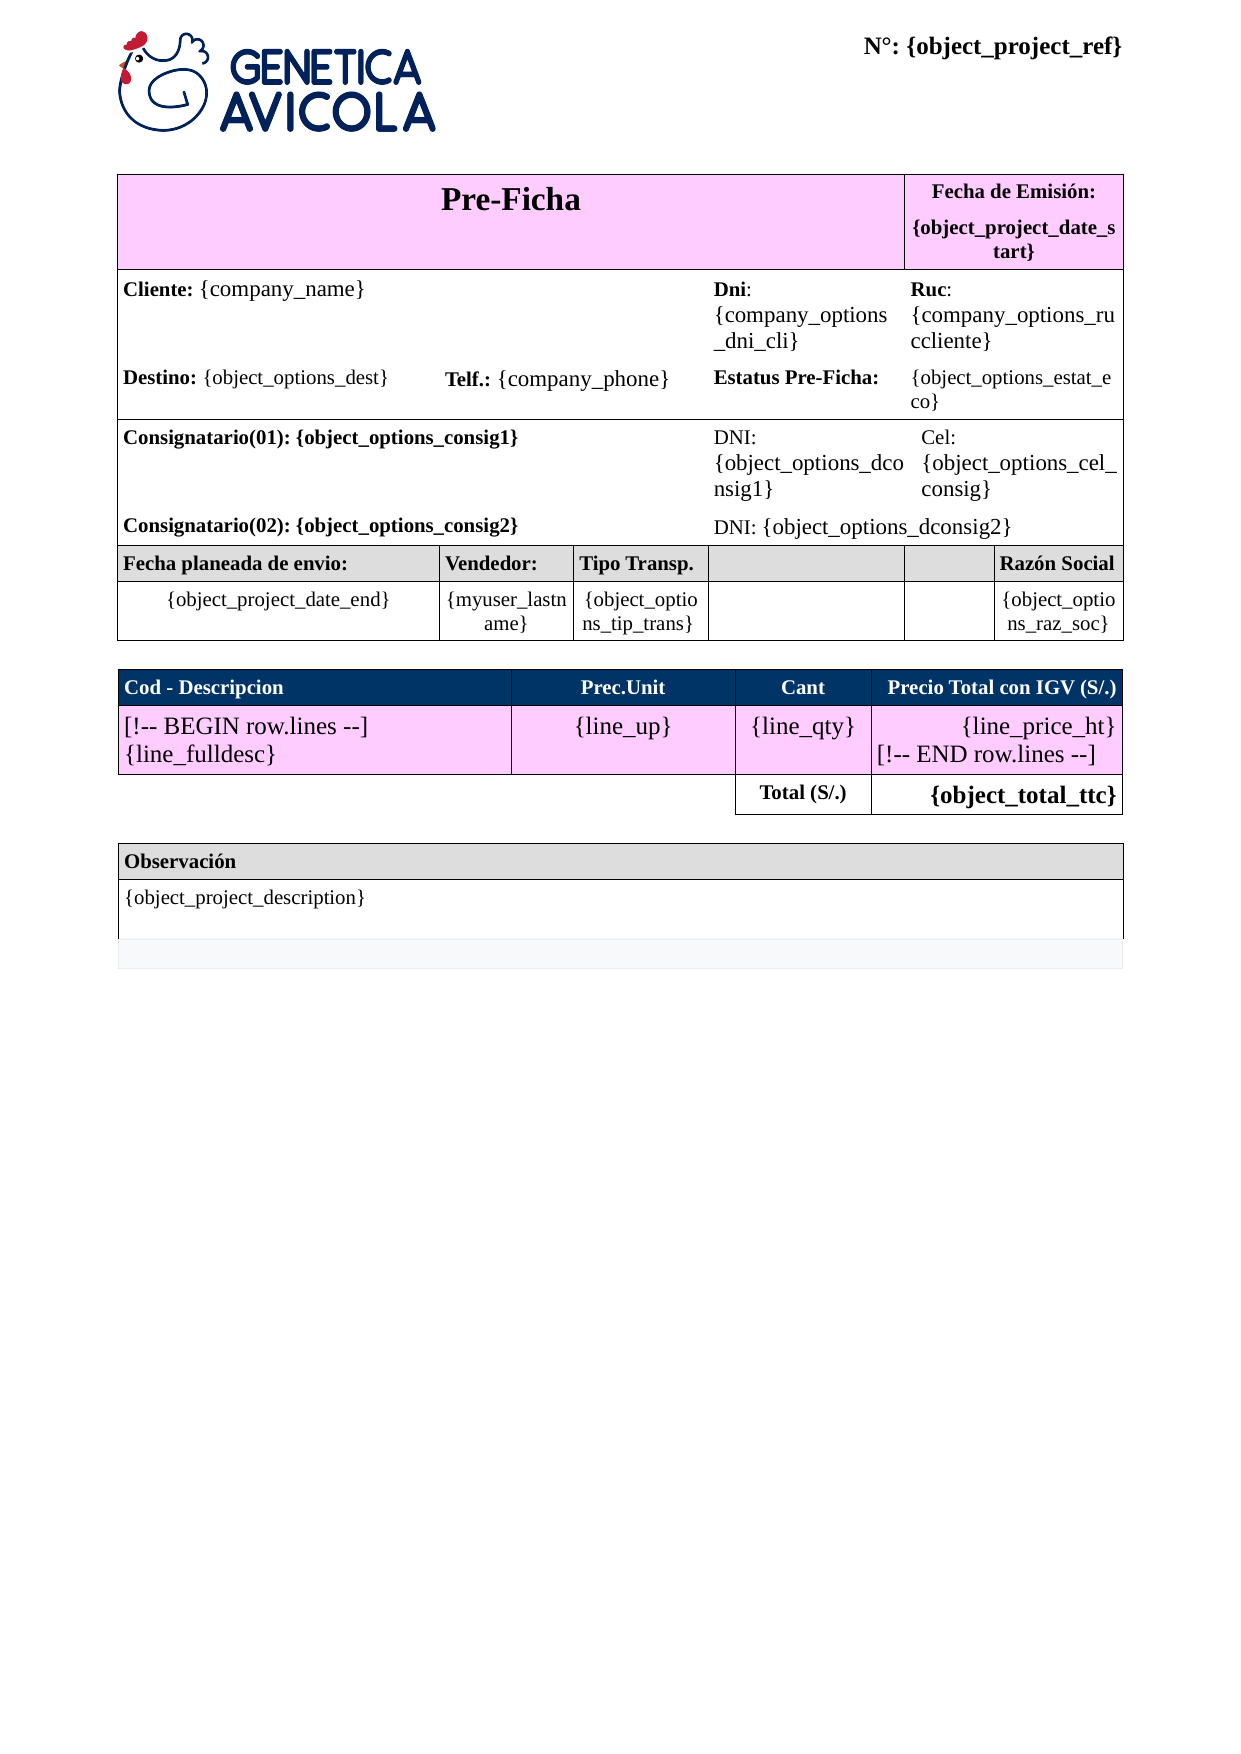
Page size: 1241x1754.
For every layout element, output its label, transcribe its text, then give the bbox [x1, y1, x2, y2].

table_cell Consignatario(02): {object_options_consig2} [118, 507, 708, 545]
table_header Fecha de Emisión: [905, 175, 1123, 209]
table_cell Cliente: {company_name} [118, 270, 708, 359]
table_cell Dni: {company_options_dni_cli} [708, 270, 904, 359]
table_cell {line_up} [512, 706, 735, 774]
table_cell Total (S/.) [736, 775, 871, 814]
table_cell {object_total_ttc} [872, 775, 1122, 814]
table_cell Consignatario(01): {object_options_consig1} [118, 420, 708, 507]
table_cell {myuser_lastname} [440, 582, 573, 640]
table_cell Razón Social [995, 546, 1123, 581]
table_cell DNI: {object_options_dconsig2} [708, 507, 1123, 545]
table_cell Vendedor: [440, 546, 573, 581]
table_cell {line_qty} [736, 706, 871, 774]
table_cell Ruc: {company_options_ruccliente} [905, 270, 1123, 359]
table_cell {object_project_description} [119, 880, 1123, 938]
table_header Pre-Ficha [118, 175, 904, 269]
table_header Cod - Descripcion [119, 670, 511, 705]
table_cell {object_project_date_start} [905, 209, 1123, 269]
table_cell {object_options_estat_eco} [905, 359, 1123, 419]
picture [118, 31, 436, 132]
table_cell [511, 775, 735, 814]
table_cell [709, 582, 904, 640]
table_cell Estatus Pre-Ficha: [708, 359, 904, 419]
table_cell {object_project_date_end} [118, 582, 439, 640]
table_cell {object_options_raz_soc} [995, 582, 1123, 640]
table_cell [!-- BEGIN row.lines --]{line_fulldesc} [119, 706, 511, 774]
table_cell {object_options_tip_trans} [574, 582, 708, 640]
table_header Observación [119, 844, 1123, 879]
table_cell [118, 775, 511, 814]
table_cell {line_price_ht} [!-- END row.lines --] [872, 706, 1122, 774]
table_cell [905, 546, 994, 581]
table_header Cant [736, 670, 871, 705]
table_header Prec.Unit [512, 670, 735, 705]
table_cell [709, 546, 904, 581]
table_cell Tipo Transp. [574, 546, 708, 581]
table_cell DNI: {object_options_dconsig1} [708, 420, 916, 507]
table_cell [905, 582, 994, 640]
table_cell Cel: {object_options_cel_consig} [916, 420, 1123, 507]
table_header Precio Total con IGV (S/.) [872, 670, 1122, 705]
table_cell Telf.: {company_phone} [439, 359, 708, 419]
table_cell Destino: {object_options_dest} [118, 359, 439, 419]
table_cell Fecha planeada de envio: [118, 546, 439, 581]
